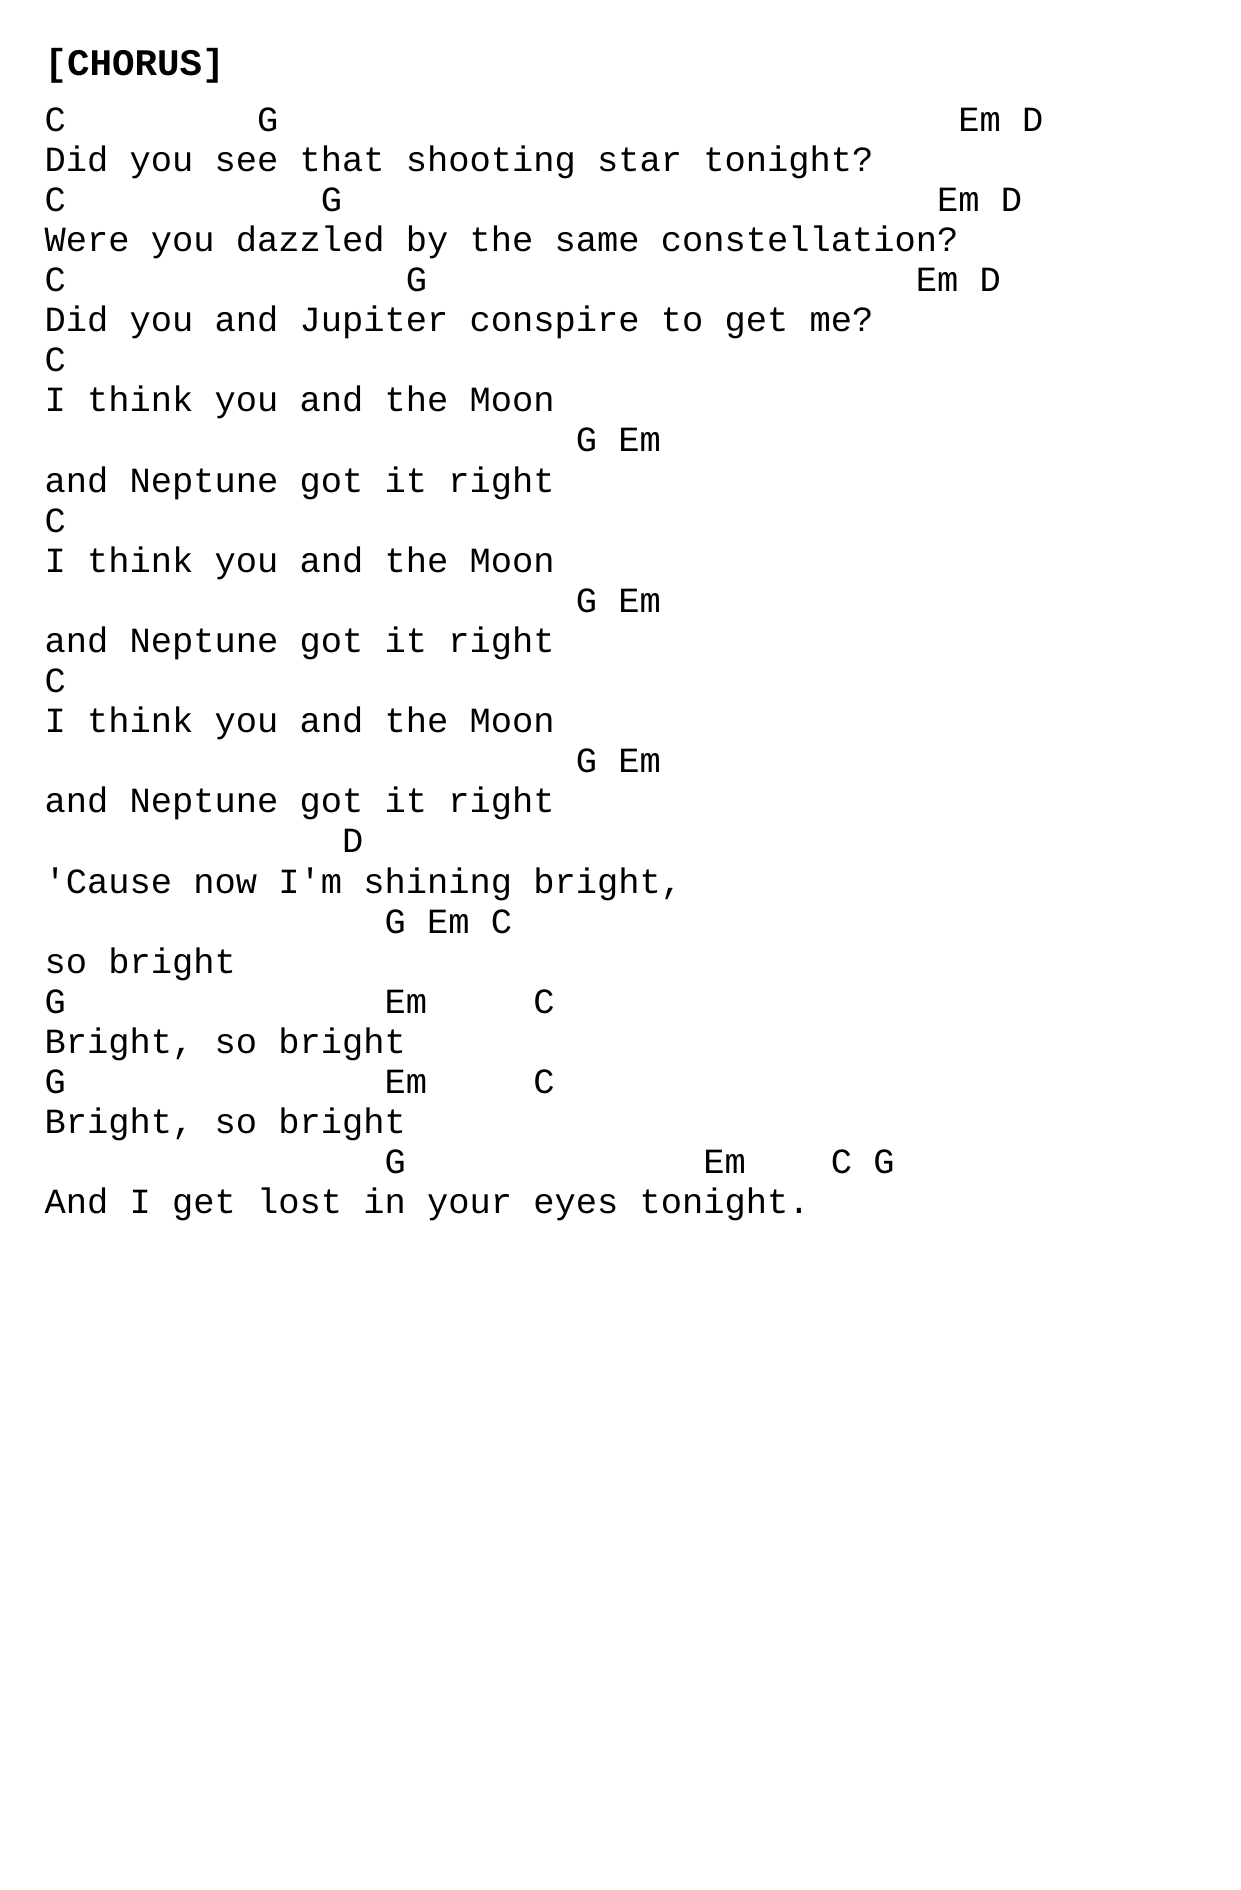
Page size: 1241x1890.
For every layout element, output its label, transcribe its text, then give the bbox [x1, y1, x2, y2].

text G Em C [44, 904, 1063, 944]
text and Neptune got it right [44, 783, 1063, 823]
text G Em [44, 743, 1063, 783]
text Did you and Jupiter conspire to get me? [44, 302, 1063, 342]
text G Em C [44, 984, 1063, 1024]
text I think you and the Moon [44, 543, 1063, 583]
text Bright, so bright [44, 1024, 1063, 1064]
text C [44, 663, 1063, 703]
text Did you see that shooting star tonight? [44, 142, 1063, 182]
text D [44, 823, 1063, 863]
text C G Em D [44, 102, 1063, 142]
text 'Cause now I'm shining bright, [44, 863, 1063, 904]
text G Em [44, 583, 1063, 623]
text G Em [44, 422, 1063, 462]
text so bright [44, 944, 1063, 984]
text C G Em D [44, 262, 1063, 302]
text Were you dazzled by the same constellation? [44, 222, 1063, 262]
text Bright, so bright [44, 1104, 1063, 1144]
text C [44, 503, 1063, 543]
text C G Em D [44, 182, 1063, 222]
text C [44, 342, 1063, 382]
text and Neptune got it right [44, 623, 1063, 663]
subtitle [CHORUS] [44, 44, 1063, 87]
text G Em C [44, 1064, 1063, 1104]
text G Em C G [44, 1144, 1063, 1184]
text I think you and the Moon [44, 703, 1063, 743]
text and Neptune got it right [44, 462, 1063, 503]
text And I get lost in your eyes tonight. [44, 1184, 1063, 1224]
text I think you and the Moon [44, 382, 1063, 422]
